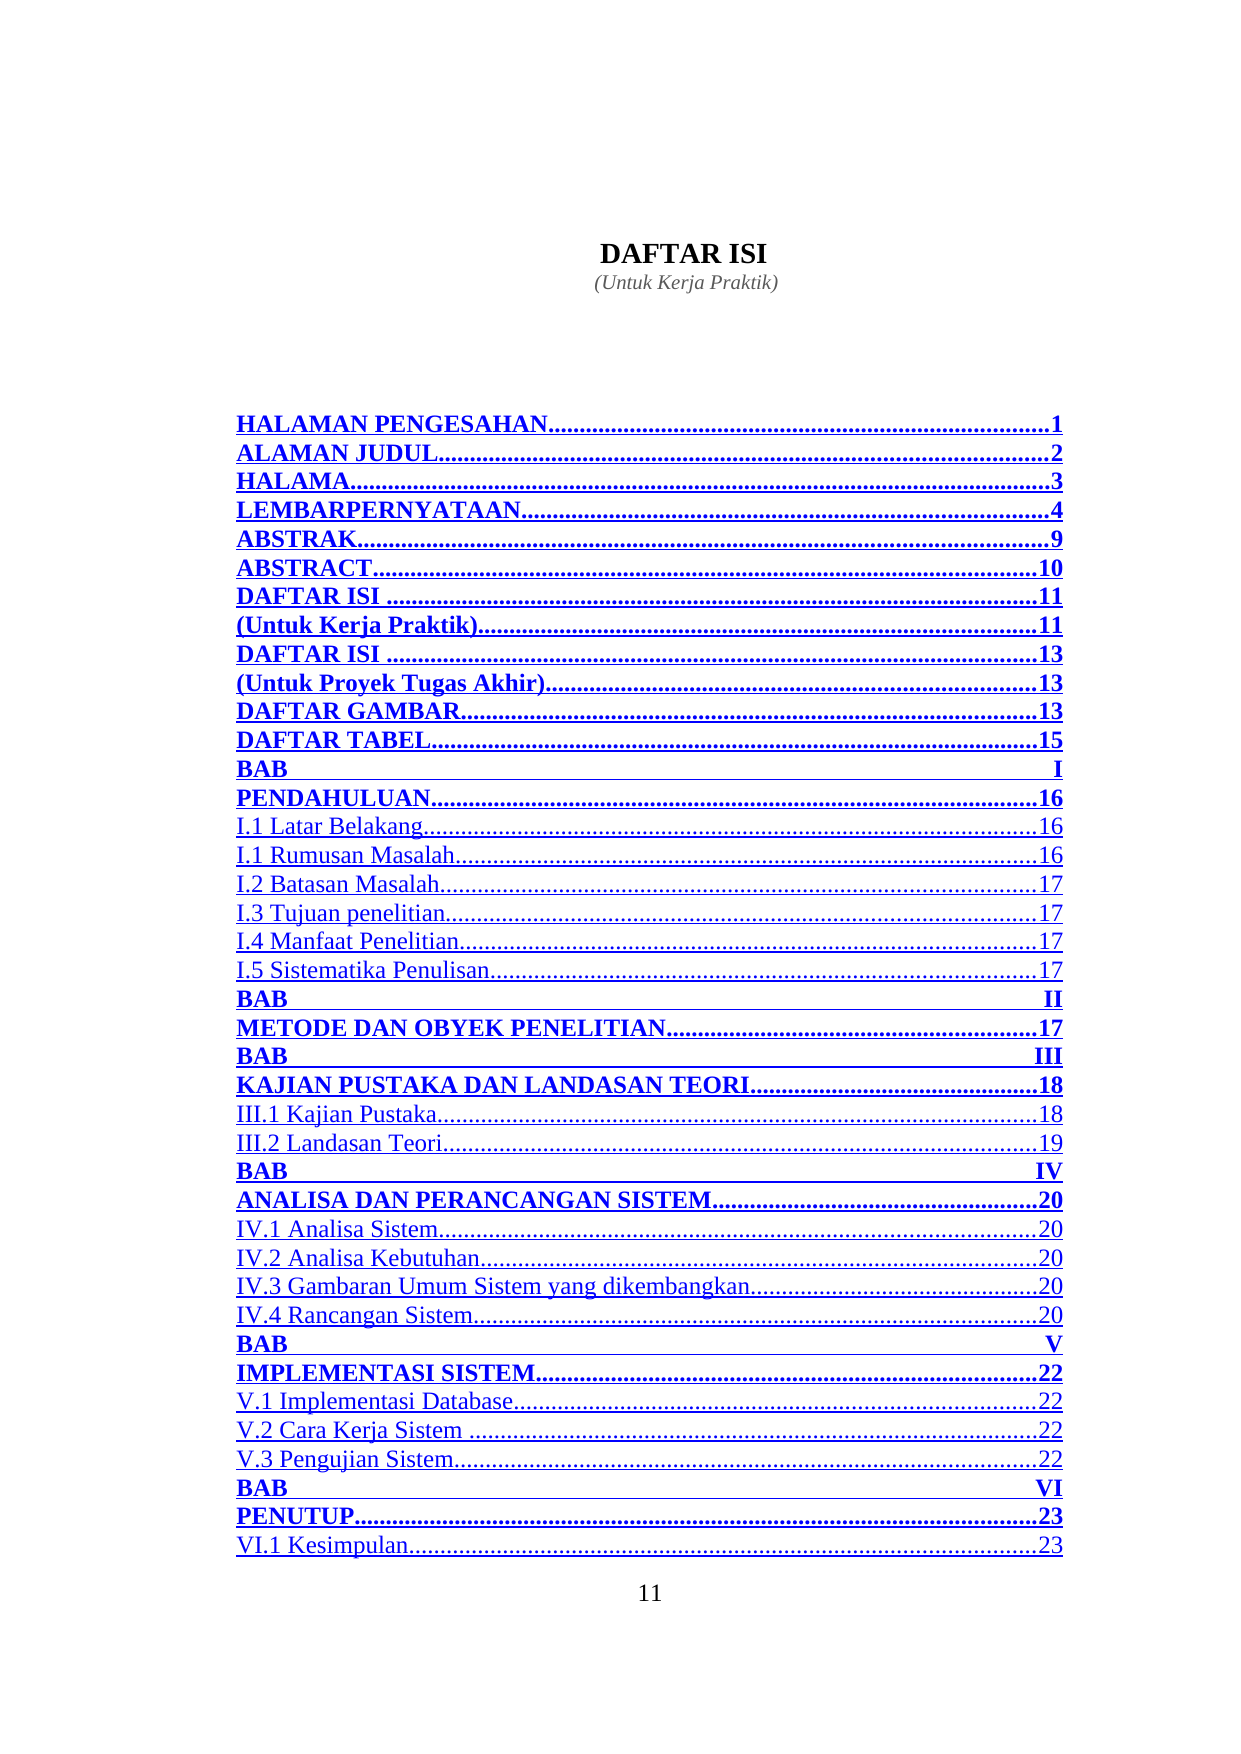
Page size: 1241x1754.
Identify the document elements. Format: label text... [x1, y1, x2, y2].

text BAB III KAJIAN PUSTAKA DAN LANDASAN TEORI 18 [236, 1068, 1063, 1095]
text BAB I PENDAHULUAN 16 [236, 780, 1063, 808]
text HALAMAN PENGESAHAN 1 [236, 409, 1063, 434]
text ALAMAN JUDUL 2 [236, 438, 1063, 463]
subtitle DAFTAR ISI [236, 236, 1063, 270]
text I.5 Sistematika Penulisan 17 [236, 955, 1063, 980]
text V.2 Cara Kerja Sistem 22 [236, 1415, 1063, 1440]
text VI.1 Kesimpulan 23 [236, 1530, 1063, 1555]
text (Untuk Proyek Tugas Akhir) 13 [236, 668, 1063, 693]
text BAB I PENDAHULUAN 16 [236, 754, 1063, 779]
text I.4 Manfaat Penelitian 17 [236, 926, 1063, 951]
text BAB II METODE DAN OBYEK PENELITIAN 17 [236, 984, 1063, 1009]
text DAFTAR ISI 11 [236, 581, 1063, 606]
text BAB VI PENUTUP 23 [236, 1473, 1063, 1498]
text DAFTAR TABEL 15 [236, 725, 1063, 750]
text BAB IV ANALISA DAN PERANCANGAN SISTEM 20 [236, 1156, 1063, 1181]
text LEMBARPERNYATAAN 4 [236, 495, 1063, 520]
text III.2 Landasan Teori 19 [236, 1128, 1063, 1153]
text V.3 Pengujian Sistem 22 [236, 1444, 1063, 1469]
text ABSTRAK 9 [236, 524, 1063, 549]
text BAB III KAJIAN PUSTAKA DAN LANDASAN TEORI 18 [236, 1041, 1063, 1066]
text I.1 Rumusan Masalah 16 [236, 840, 1063, 865]
text DAFTAR GAMBAR 13 [236, 696, 1063, 721]
text HALAMA 3 [236, 466, 1063, 491]
text V.1 Implementasi Database 22 [236, 1386, 1063, 1411]
text BAB II METODE DAN OBYEK PENELITIAN 17 [236, 1010, 1063, 1038]
text BAB VI PENUTUP 23 [236, 1499, 1063, 1526]
text IV.3 Gambaran Umum Sistem yang dikembangkan 20 [236, 1271, 1063, 1296]
text BAB V IMPLEMENTASI SISTEM 22 [236, 1329, 1063, 1354]
text IV.4 Rancangan Sistem 20 [236, 1300, 1063, 1325]
text BAB IV ANALISA DAN PERANCANGAN SISTEM 20 [236, 1183, 1063, 1210]
text I.2 Batasan Masalah 17 [236, 869, 1063, 894]
text DAFTAR ISI 13 [236, 639, 1063, 664]
text III.1 Kajian Pustaka 18 [236, 1099, 1063, 1124]
subtitle (Untuk Kerja Praktik) [236, 270, 1063, 294]
text (Untuk Kerja Praktik) 11 [236, 610, 1063, 635]
text ABSTRACT 10 [236, 553, 1063, 578]
text IV.2 Analisa Kebutuhan 20 [236, 1243, 1063, 1268]
text I.1 Latar Belakang 16 [236, 811, 1063, 836]
text I.3 Tujuan penelitian 17 [236, 898, 1063, 923]
text IV.1 Analisa Sistem 20 [236, 1214, 1063, 1239]
text BAB V IMPLEMENTASI SISTEM 22 [236, 1355, 1063, 1383]
